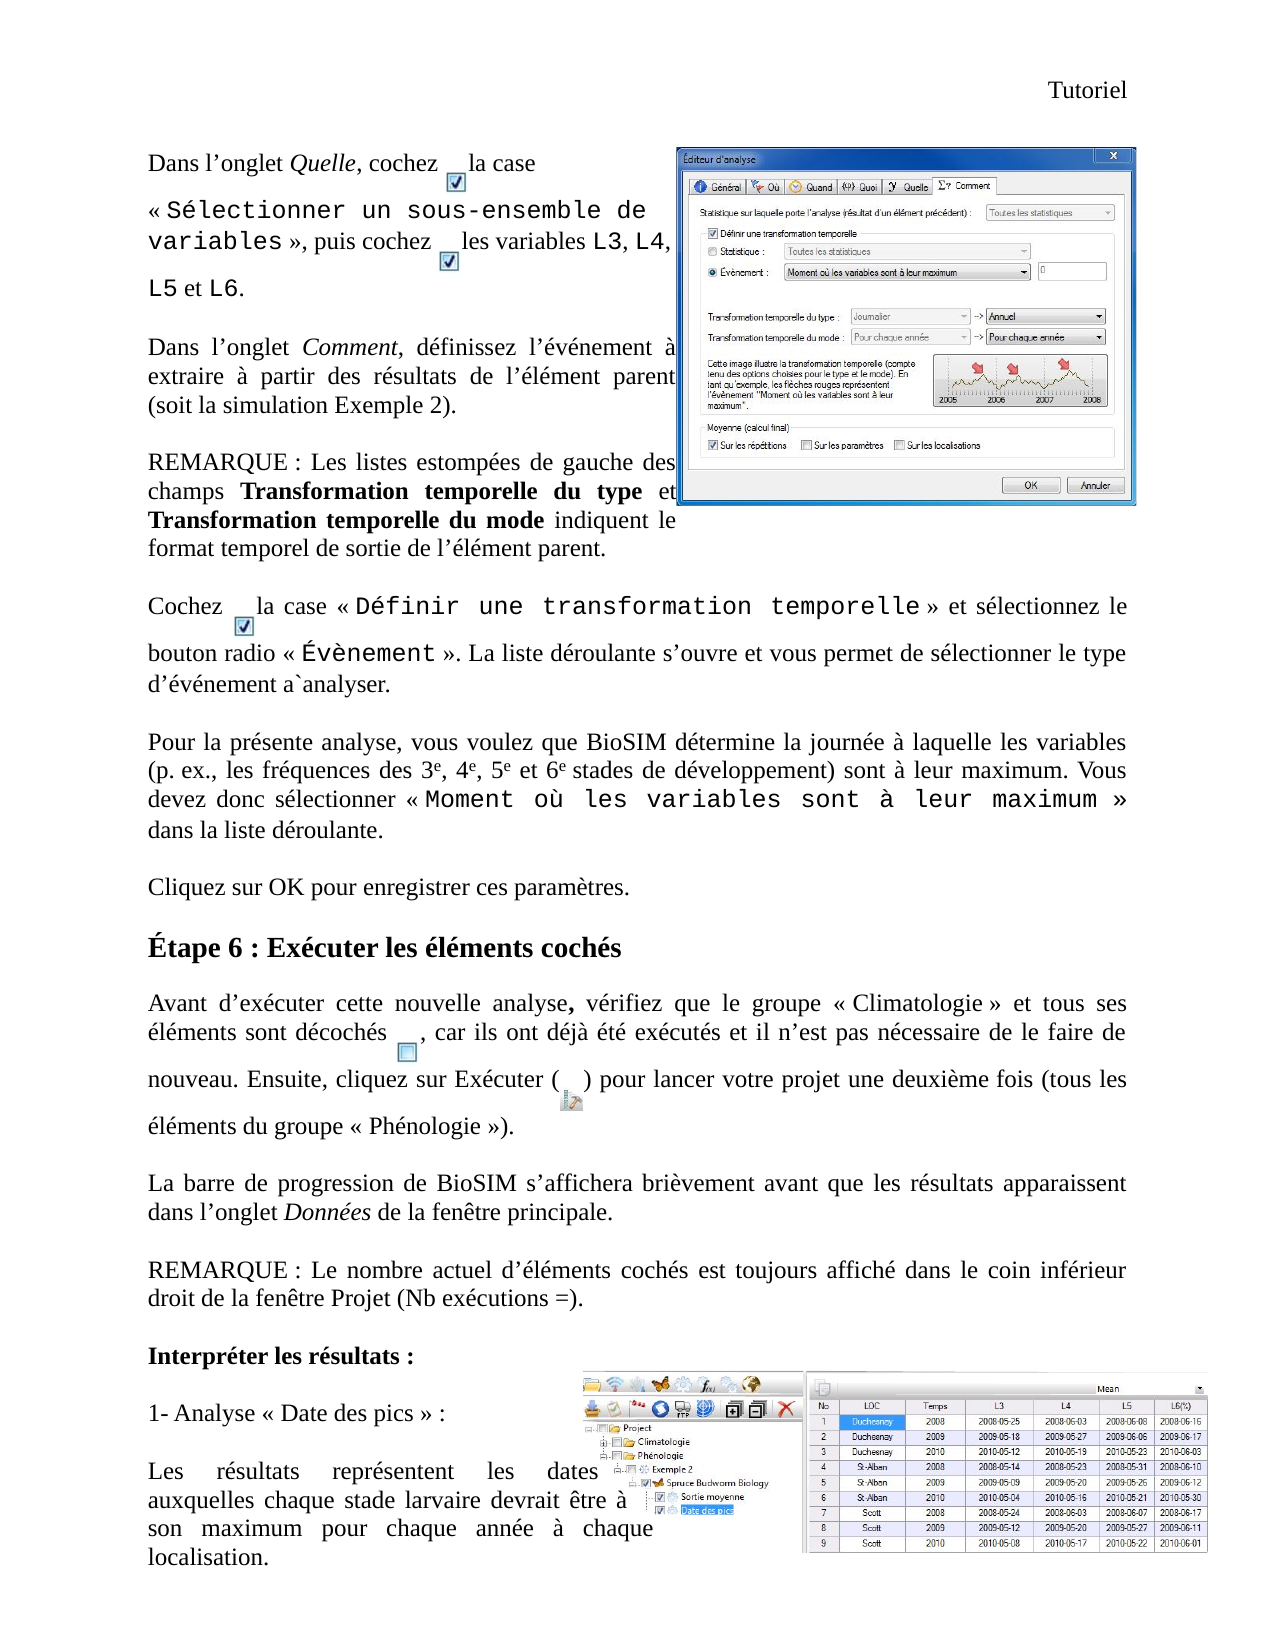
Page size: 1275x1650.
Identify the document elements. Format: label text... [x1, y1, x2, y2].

text Dans l’onglet Comment, définissez l’événement à extraire à partir des résultats de l’élément parent (soit la simulation Exemple 2). [148, 332, 676, 418]
text Les résultats représentent les dates auxquelles chaque stade larvaire devrait être à son maximum pour chaque année à chaque localisation. [148, 1456, 1127, 1571]
text REMARQUE : Le nombre actuel d’éléments cochés est toujours affiché dans le coin inférieur droit de la fenêtre Projet (Nb exécutions =). [148, 1255, 1127, 1312]
text La barre de progression de BioSIM s’affichera brièvement avant que les résultats apparaissent dans l’onglet Données de la fenêtre principale. [148, 1168, 1127, 1226]
subtitle Étape 6 : Exécuter les éléments cochés [148, 930, 1127, 963]
text Pour la présente analyse, vous voulez que BioSIM détermine la journée à laquelle les variables (p. ex., les fréquences des 3e, 4e, 5e et 6e stades de développement) sont à leur maximum. Vous devez donc sélectionner « Moment où les variables sont à leur maximum » dans la liste déroulante. [148, 727, 1127, 844]
text Avant d’exécuter cette nouvelle analyse, vérifiez que le groupe « Climatologie » et tous ses éléments sont décochés , car ils ont déjà été exécutés et il n’est pas nécessaire de le faire de nouveau. Ensuite, cliquez sur Exécuter () pour lancer votre projet une deuxième fois (tous les éléments du groupe « Phénologie »). [148, 988, 1127, 1140]
text REMARQUE : Les listes estompées de gauche des champs Transformation temporelle du type et Transformation temporelle du mode indiquent le format temporel de sortie de l’élément parent. [148, 447, 1127, 562]
text Interpréter les résultats : [148, 1341, 1127, 1370]
text Cliquez sur OK pour enregistrer ces paramètres. [148, 872, 1127, 901]
text 1- Analyse « Date des pics » : [148, 1398, 719, 1427]
text Dans l’onglet Quelle, cochez la case « Sélectionner un sous-ensemble de variables », puis cochez les variables L3, L4, L5 et L6. [148, 148, 676, 304]
text Cochez la case « Définir une transformation temporelle » et sélectionnez le bouton radio « Évènement ». La liste déroulante s’ouvre et vous permet de sélectionner le type d’événement a`analyser. [148, 591, 1127, 698]
